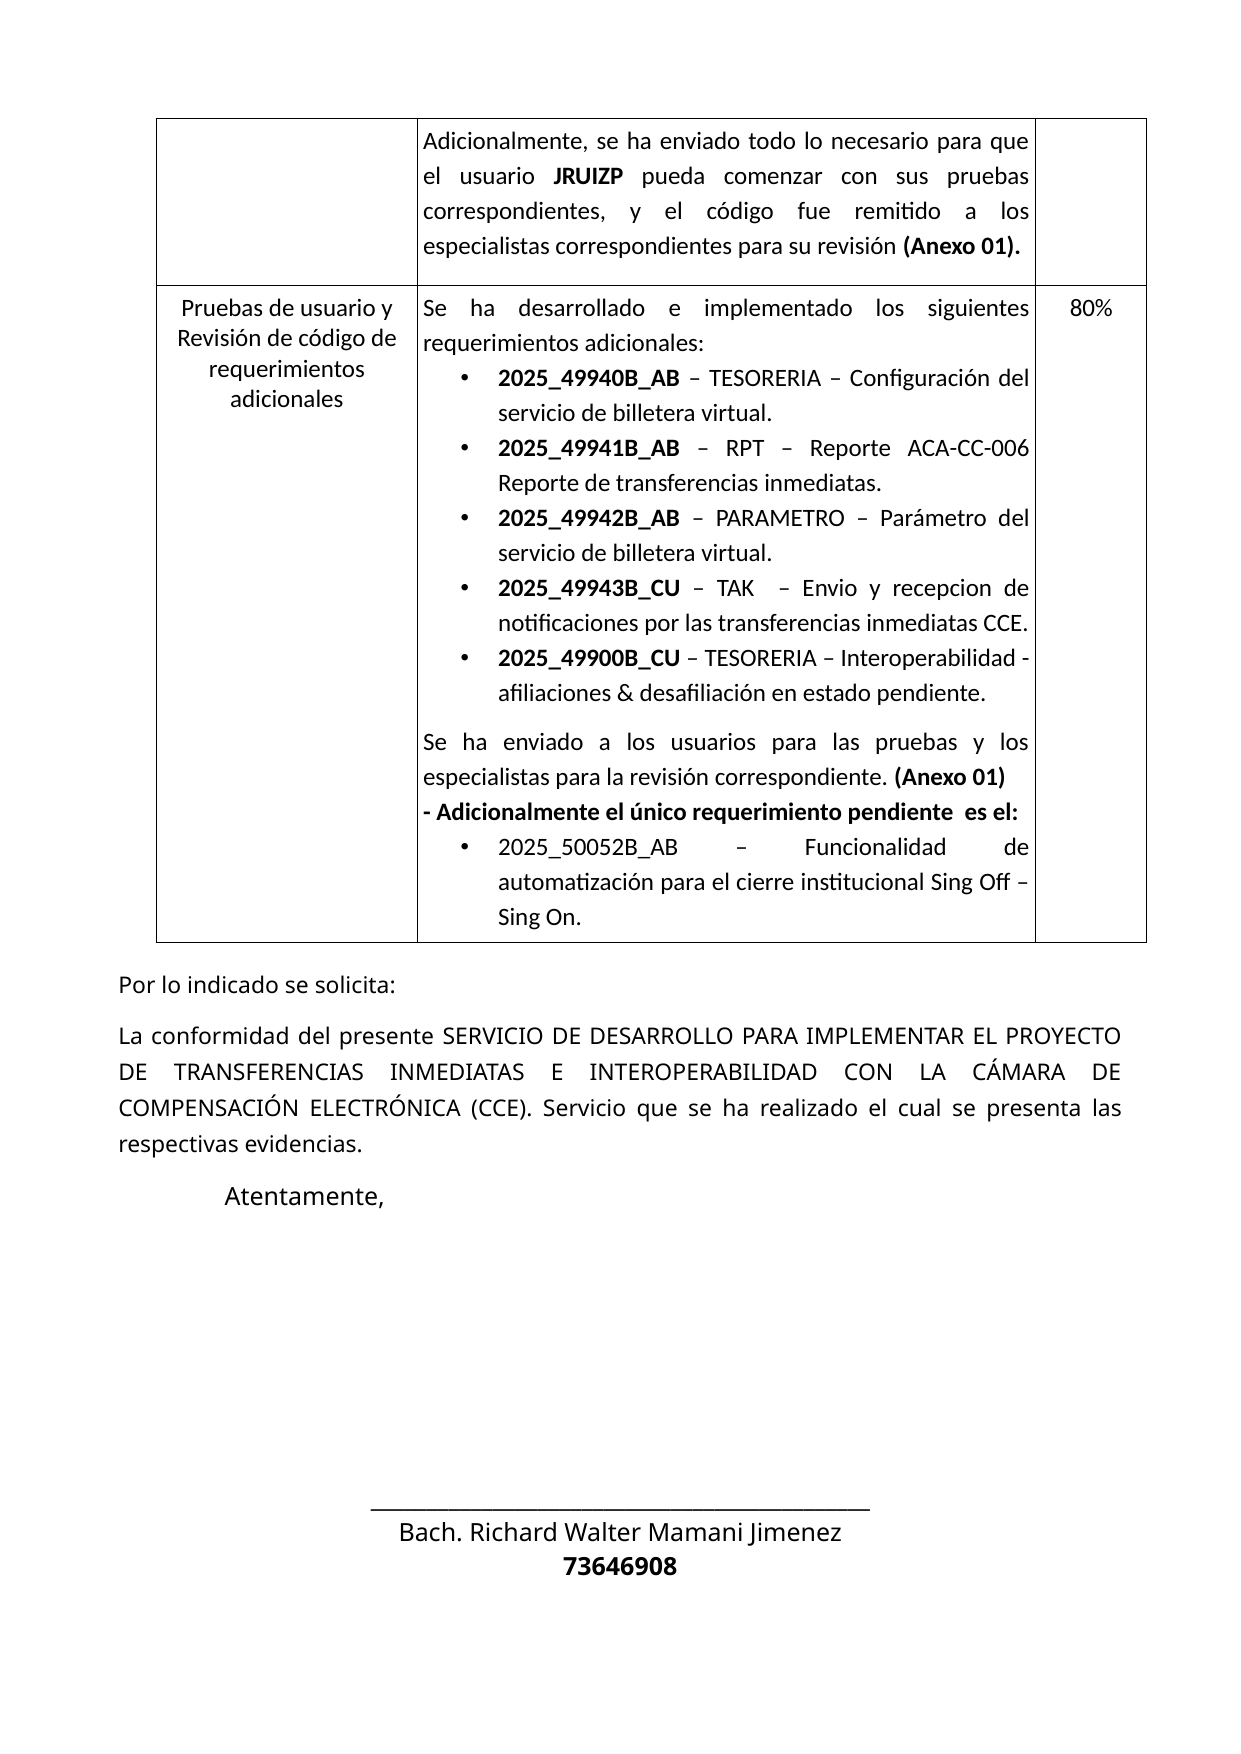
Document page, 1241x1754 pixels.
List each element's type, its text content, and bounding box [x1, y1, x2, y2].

table_cell 80% [1036, 286, 1146, 942]
text 73646908 [118, 1549, 1122, 1583]
table_cell Adicionalmente, se ha enviado todo lo necesario para que el usuario JRUIZP pueda comenzar con sus pruebas correspondientes, y el código fue remitido a los especialistas correspondientes para su revisión (Anexo 01). [418, 119, 1035, 285]
text Bach. Richard Walter Mamani Jimenez [118, 1515, 1122, 1549]
table_cell [157, 119, 417, 285]
table_cell Se ha desarrollado e implementado los siguientes requerimientos adicionales: 2025_49940B_AB – TESORERIA – Configuración del servicio de billetera virtual. 2025_49941B_AB – RPT – Reporte ACA-CC-006 Reporte de transferencias inmediatas. 2025_49942B_AB – PARAMETRO – Parámetro del servicio de billetera virtual. 2025_49943B_CU – TAK – Envio y recepcion de notificaciones por las transferencias inmediatas CCE. 2025_49900B_CU – TESORERIA – Interoperabilidad - afiliaciones & desafiliación en estado pendiente. Se ha enviado a los usuarios para las pruebas y los especialistas para la revisión correspondiente. (Anexo 01) - Adicionalmente el único requerimiento pendiente es el: 2025_50052B_AB – Funcionalidad de automatización para el cierre institucional Sing Off – Sing On. [418, 286, 1035, 942]
table_cell [1036, 119, 1146, 285]
text La conformidad del presente SERVICIO DE DESARROLLO PARA IMPLEMENTAR EL PROYECTO DE TRANSFERENCIAS INMEDIATAS E INTEROPERABILIDAD CON LA CÁMARA DE COMPENSACIÓN ELECTRÓNICA (CCE). Servicio que se ha realizado el cual se presenta las respectivas evidencias. [118, 1020, 1122, 1159]
text Atentamente, [118, 1178, 1122, 1212]
text Por lo indicado se solicita: [118, 969, 1122, 1001]
table_cell Pruebas de usuario y Revisión de código de requerimientos adicionales [157, 286, 417, 942]
text _____________________________________________ [118, 1481, 1122, 1515]
